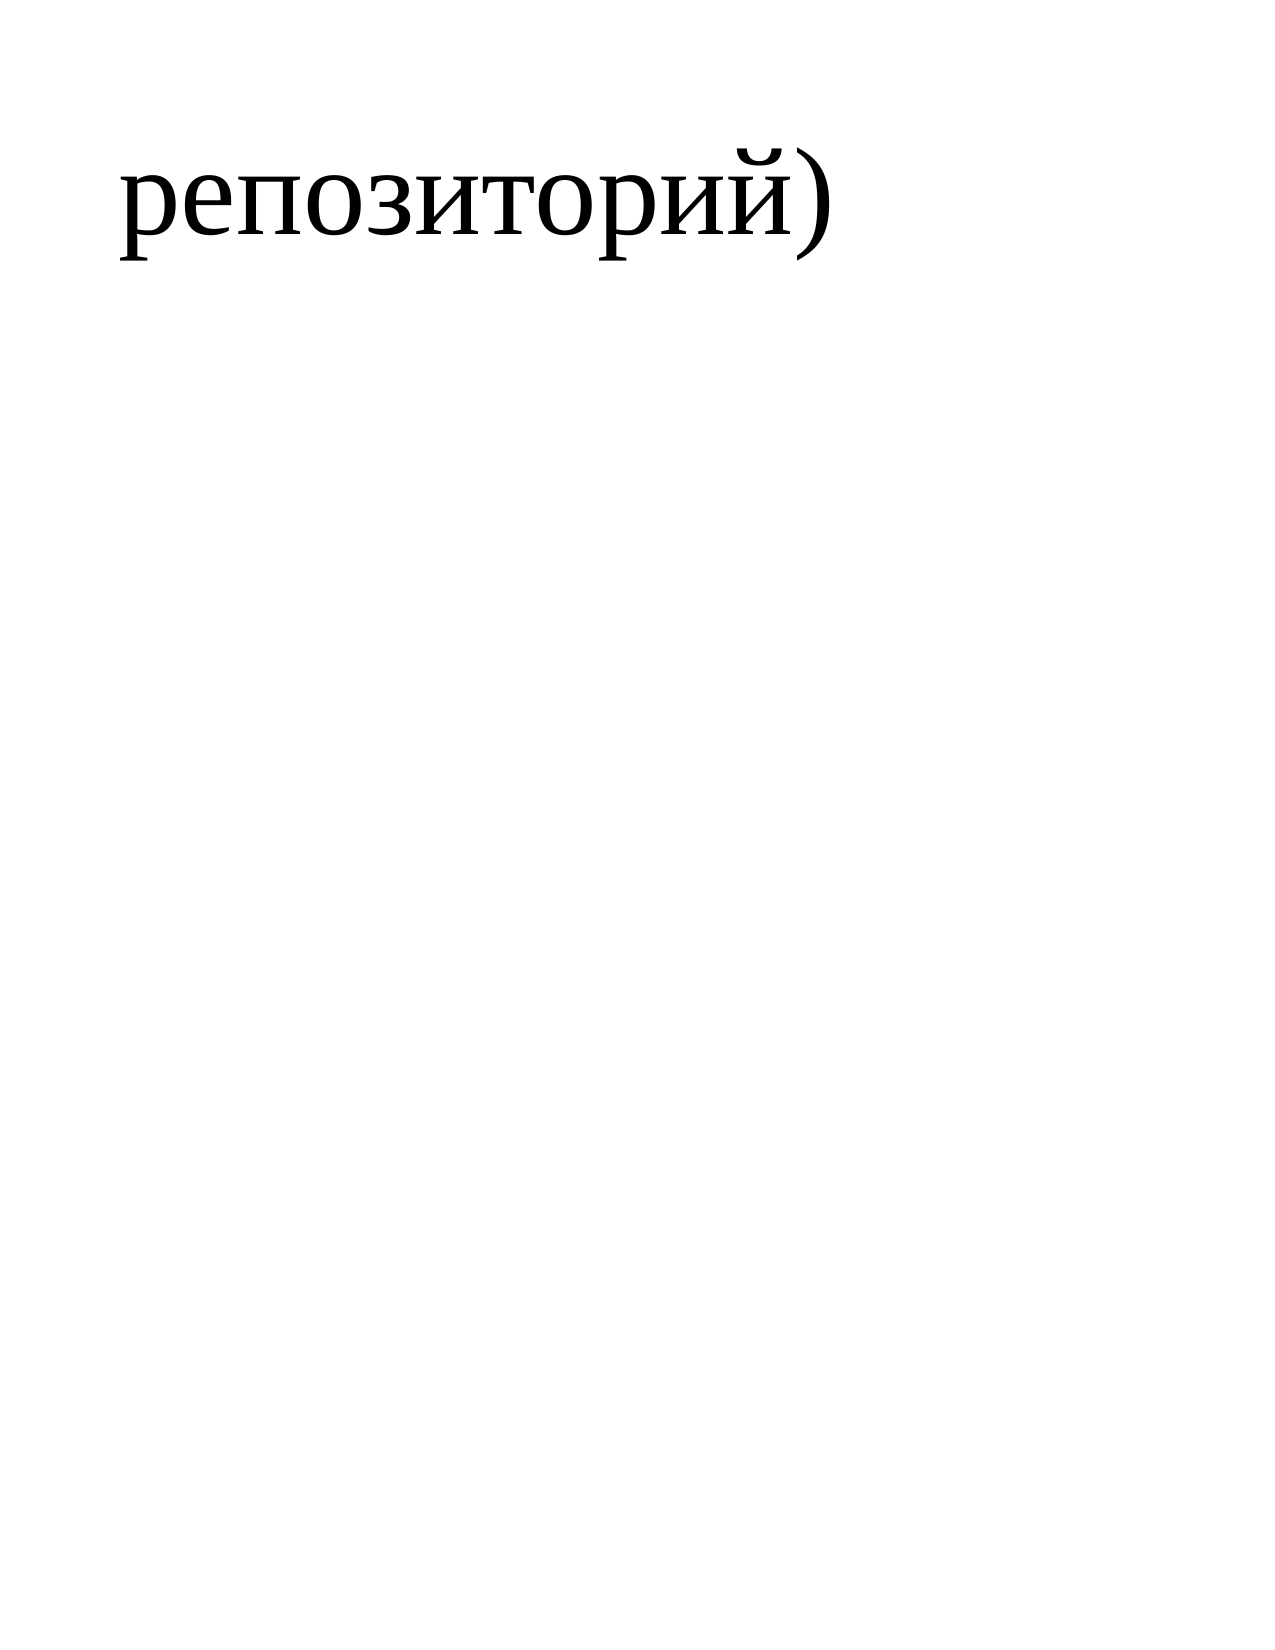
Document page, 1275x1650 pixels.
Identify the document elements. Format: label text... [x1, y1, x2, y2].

text репозиторий) [118, 118, 1157, 262]
